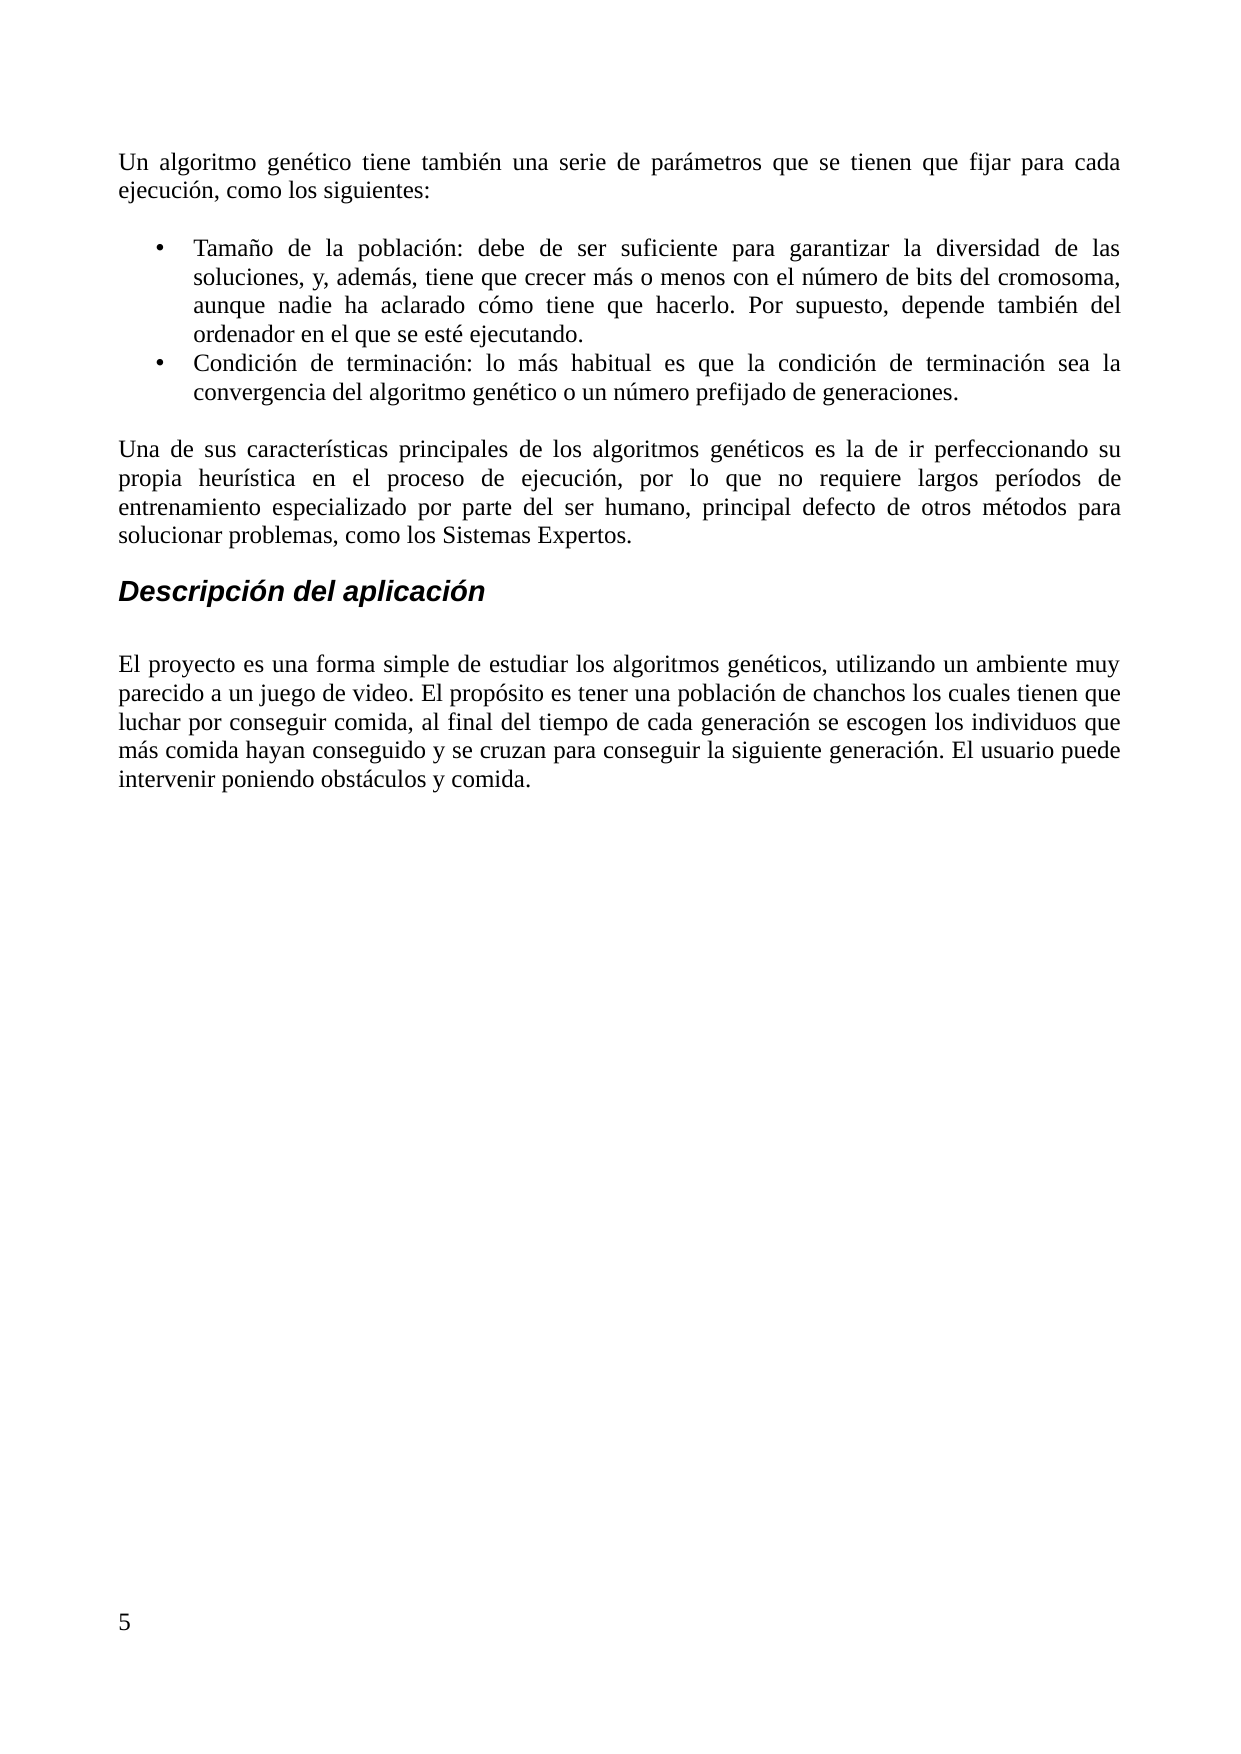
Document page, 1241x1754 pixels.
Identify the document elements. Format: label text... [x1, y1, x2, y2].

text Un algoritmo genético tiene también una serie de parámetros que se tienen que fijar para cada ejecución, como los siguientes: [118, 147, 1122, 204]
list Tamaño de la población: debe de ser suficiente para garantizar la diversidad de las soluciones, y, además, tiene que crecer más o menos con el número de bits del cromosoma, aunque nadie ha aclarado cómo tiene que hacerlo. Por supuesto, depende también del ordenador en el que se esté ejecutando. [156, 233, 1122, 348]
subtitle Descripción del aplicación [118, 574, 1122, 608]
text Una de sus características principales de los algoritmos genéticos es la de ir perfeccionando su propia heurística en el proceso de ejecución, por lo que no requiere largos períodos de entrenamiento especializado por parte del ser humano, principal defecto de otros métodos para solucionar problemas, como los Sistemas Expertos. [118, 434, 1122, 549]
text El proyecto es una forma simple de estudiar los algoritmos genéticos, utilizando un ambiente muy parecido a un juego de video. El propósito es tener una población de chanchos los cuales tienen que luchar por conseguir comida, al final del tiempo de cada generación se escogen los individuos que más comida hayan conseguido y se cruzan para conseguir la siguiente generación. El usuario puede intervenir poniendo obstáculos y comida. [118, 649, 1122, 793]
list Condición de terminación: lo más habitual es que la condición de terminación sea la convergencia del algoritmo genético o un número prefijado de generaciones. [156, 348, 1122, 406]
